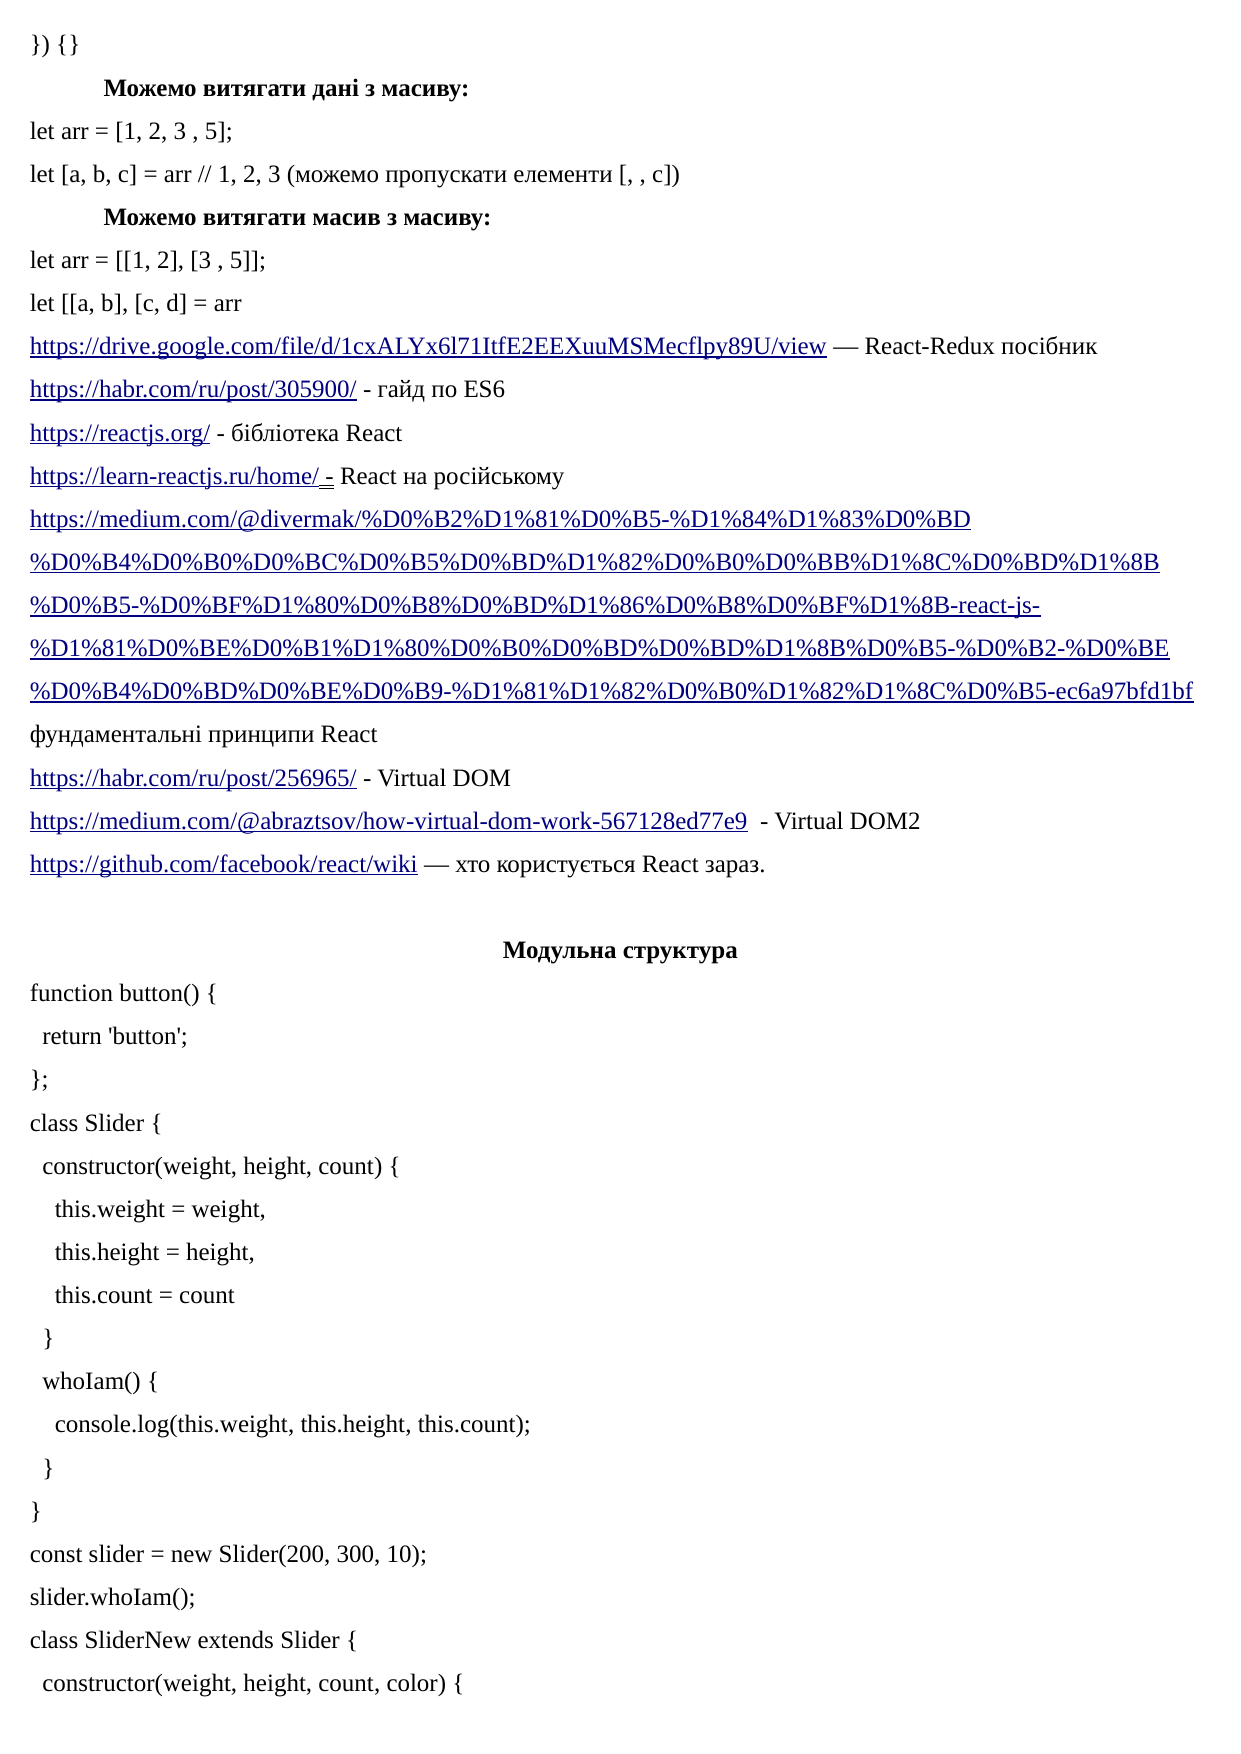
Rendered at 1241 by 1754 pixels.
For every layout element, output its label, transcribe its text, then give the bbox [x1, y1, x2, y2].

text Можемо витягати масив з масиву: [29, 202, 1211, 231]
text whoIam() { [29, 1366, 1211, 1395]
text this.height = height, [29, 1237, 1211, 1266]
text https://medium.com/@divermak/%D0%B2%D1%81%D0%B5-%D1%84%D1%83%D0%BD%D0%B4%D0%B0%D0%BC%D0%B5%D0%BD%D1%82%D0%B0%D0%BB%D1%8C%D0%BD%D1%8B%D0%B5-%D0%BF%D1%80%D0%B8%D0%BD%D1%86%D0%B8%D0%BF%D1%8B-react-js-%D1%81%D0%BE%D0%B1%D1%80%D0%B0%D0%BD%D0%BD%D1%8B%D0%B5-%D0%B2-%D0%BE%D0%B4%D0%BD%D0%BE%D0%B9-%D1%81%D1%82%D0%B0%D1%82%D1%8C%D0%B5-ec6a97bfd1bf [29, 504, 1211, 705]
text } [29, 1453, 1211, 1481]
text class SliderNew extends Slider { [29, 1625, 1211, 1654]
text } [29, 1323, 1211, 1352]
text https://habr.com/ru/post/256965/ - Virtual DOM [29, 763, 1211, 791]
text constructor(weight, height, count) { [29, 1151, 1211, 1179]
text class Slider { [29, 1108, 1211, 1136]
text } [29, 1496, 1211, 1524]
text let [a, b, c] = arr // 1, 2, 3 (можемо пропускати елементи [, , c]) [29, 159, 1211, 188]
text let [[a, b], [c, d] = arr [29, 288, 1211, 317]
text https://github.com/facebook/react/wiki — хто користується React зараз. [29, 849, 1211, 878]
text }) {} [29, 29, 1211, 58]
text return 'button'; [29, 1021, 1211, 1050]
text Модульна структура [29, 935, 1211, 964]
text let arr = [[1, 2], [3 , 5]]; [29, 245, 1211, 274]
text const slider = new Slider(200, 300, 10); [29, 1539, 1211, 1568]
text this.weight = weight, [29, 1194, 1211, 1223]
text https://reactjs.org/ - бібліотека React [29, 418, 1211, 446]
text https://habr.com/ru/post/305900/ - гайд по ES6 [29, 374, 1211, 403]
text https://medium.com/@abraztsov/how-virtual-dom-work-567128ed77e9 - Virtual DOM2 [29, 806, 1211, 834]
text https://drive.google.com/file/d/1cxALYx6l71ItfE2EEXuuMSMecflpy89U/view — React-Redux посібник [29, 331, 1211, 360]
text slider.whoIam(); [29, 1582, 1211, 1611]
text console.log(this.weight, this.height, this.count); [29, 1409, 1211, 1438]
text https://learn-reactjs.ru/home/ - React на російському [29, 461, 1211, 489]
text this.count = count [29, 1280, 1211, 1309]
text }; [29, 1064, 1211, 1093]
text let arr = [1, 2, 3 , 5]; [29, 116, 1211, 144]
text фундаментальні принципи React [29, 719, 1211, 748]
text function button() { [29, 978, 1211, 1007]
text constructor(weight, height, count, color) { [29, 1668, 1211, 1697]
text Можемо витягати дані з масиву: [29, 73, 1211, 101]
